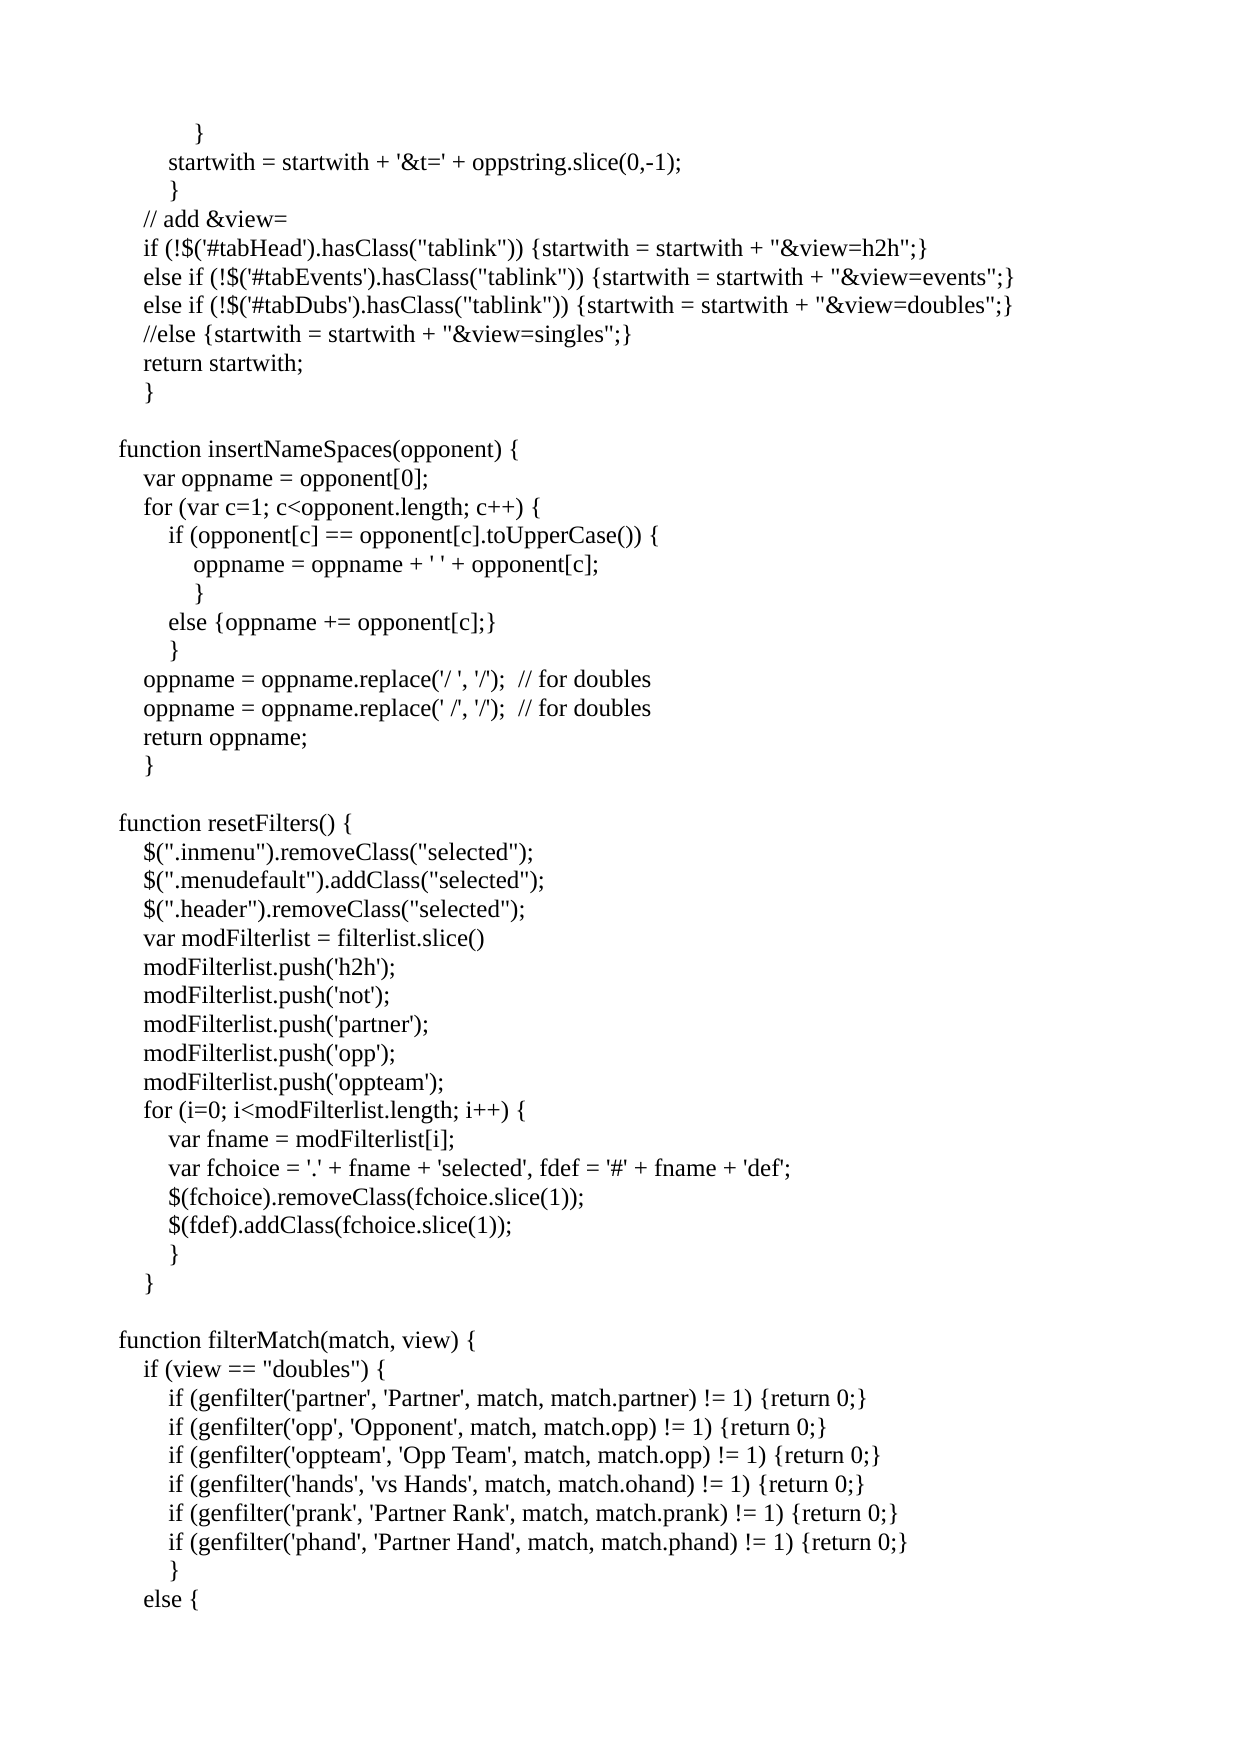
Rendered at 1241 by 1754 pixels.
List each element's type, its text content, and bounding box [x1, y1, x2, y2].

text if (genfilter('hands', 'vs Hands', match, match.ohand) != 1) {return 0;} [118, 1469, 1122, 1498]
text modFilterlist.push('h2h'); [118, 952, 1122, 981]
text else if (!$('#tabEvents').hasClass("tablink")) {startwith = startwith + "&view=events";} [118, 262, 1122, 291]
text function resetFilters() { [118, 808, 1122, 837]
text var oppname = opponent[0]; [118, 463, 1122, 492]
text if (opponent[c] == opponent[c].toUpperCase()) { [118, 521, 1122, 549]
text $(fdef).addClass(fchoice.slice(1)); [118, 1211, 1122, 1239]
text modFilterlist.push('not'); [118, 981, 1122, 1009]
text } [118, 1556, 1122, 1584]
text } [118, 636, 1122, 664]
text modFilterlist.push('oppteam'); [118, 1067, 1122, 1096]
text $(fchoice).removeClass(fchoice.slice(1)); [118, 1182, 1122, 1211]
text } [118, 377, 1122, 406]
text if (view == "doubles") { [118, 1354, 1122, 1383]
text else {oppname += opponent[c];} [118, 607, 1122, 636]
text return startwith; [118, 348, 1122, 377]
text } [118, 751, 1122, 779]
text var fname = modFilterlist[i]; [118, 1124, 1122, 1153]
text } [118, 118, 1122, 147]
text } [118, 1268, 1122, 1297]
text //else {startwith = startwith + "&view=singles";} [118, 319, 1122, 348]
text $(".header").removeClass("selected"); [118, 894, 1122, 923]
text for (var c=1; c<opponent.length; c++) { [118, 492, 1122, 521]
text else if (!$('#tabDubs').hasClass("tablink")) {startwith = startwith + "&view=doubles";} [118, 291, 1122, 319]
text function filterMatch(match, view) { [118, 1326, 1122, 1354]
text if (!$('#tabHead').hasClass("tablink")) {startwith = startwith + "&view=h2h";} [118, 233, 1122, 262]
text $(".inmenu").removeClass("selected"); [118, 837, 1122, 866]
text startwith = startwith + '&t=' + oppstring.slice(0,-1); [118, 147, 1122, 176]
text var fchoice = '.' + fname + 'selected', fdef = '#' + fname + 'def'; [118, 1153, 1122, 1182]
text if (genfilter('phand', 'Partner Hand', match, match.phand) != 1) {return 0;} [118, 1527, 1122, 1556]
text if (genfilter('oppteam', 'Opp Team', match, match.opp) != 1) {return 0;} [118, 1441, 1122, 1469]
text if (genfilter('partner', 'Partner', match, match.partner) != 1) {return 0;} [118, 1383, 1122, 1412]
text } [118, 176, 1122, 204]
text else { [118, 1584, 1122, 1613]
text oppname = oppname.replace('/ ', '/'); // for doubles [118, 664, 1122, 693]
text // add &view= [118, 204, 1122, 233]
text } [118, 1239, 1122, 1268]
text function insertNameSpaces(opponent) { [118, 434, 1122, 463]
text modFilterlist.push('partner'); [118, 1009, 1122, 1038]
text if (genfilter('prank', 'Partner Rank', match, match.prank) != 1) {return 0;} [118, 1498, 1122, 1527]
text oppname = oppname.replace(' /', '/'); // for doubles [118, 693, 1122, 722]
text for (i=0; i<modFilterlist.length; i++) { [118, 1096, 1122, 1124]
text return oppname; [118, 722, 1122, 751]
text $(".menudefault").addClass("selected"); [118, 866, 1122, 894]
text var modFilterlist = filterlist.slice() [118, 923, 1122, 952]
text modFilterlist.push('opp'); [118, 1038, 1122, 1067]
text if (genfilter('opp', 'Opponent', match, match.opp) != 1) {return 0;} [118, 1412, 1122, 1441]
text } [118, 578, 1122, 607]
text oppname = oppname + ' ' + opponent[c]; [118, 549, 1122, 578]
